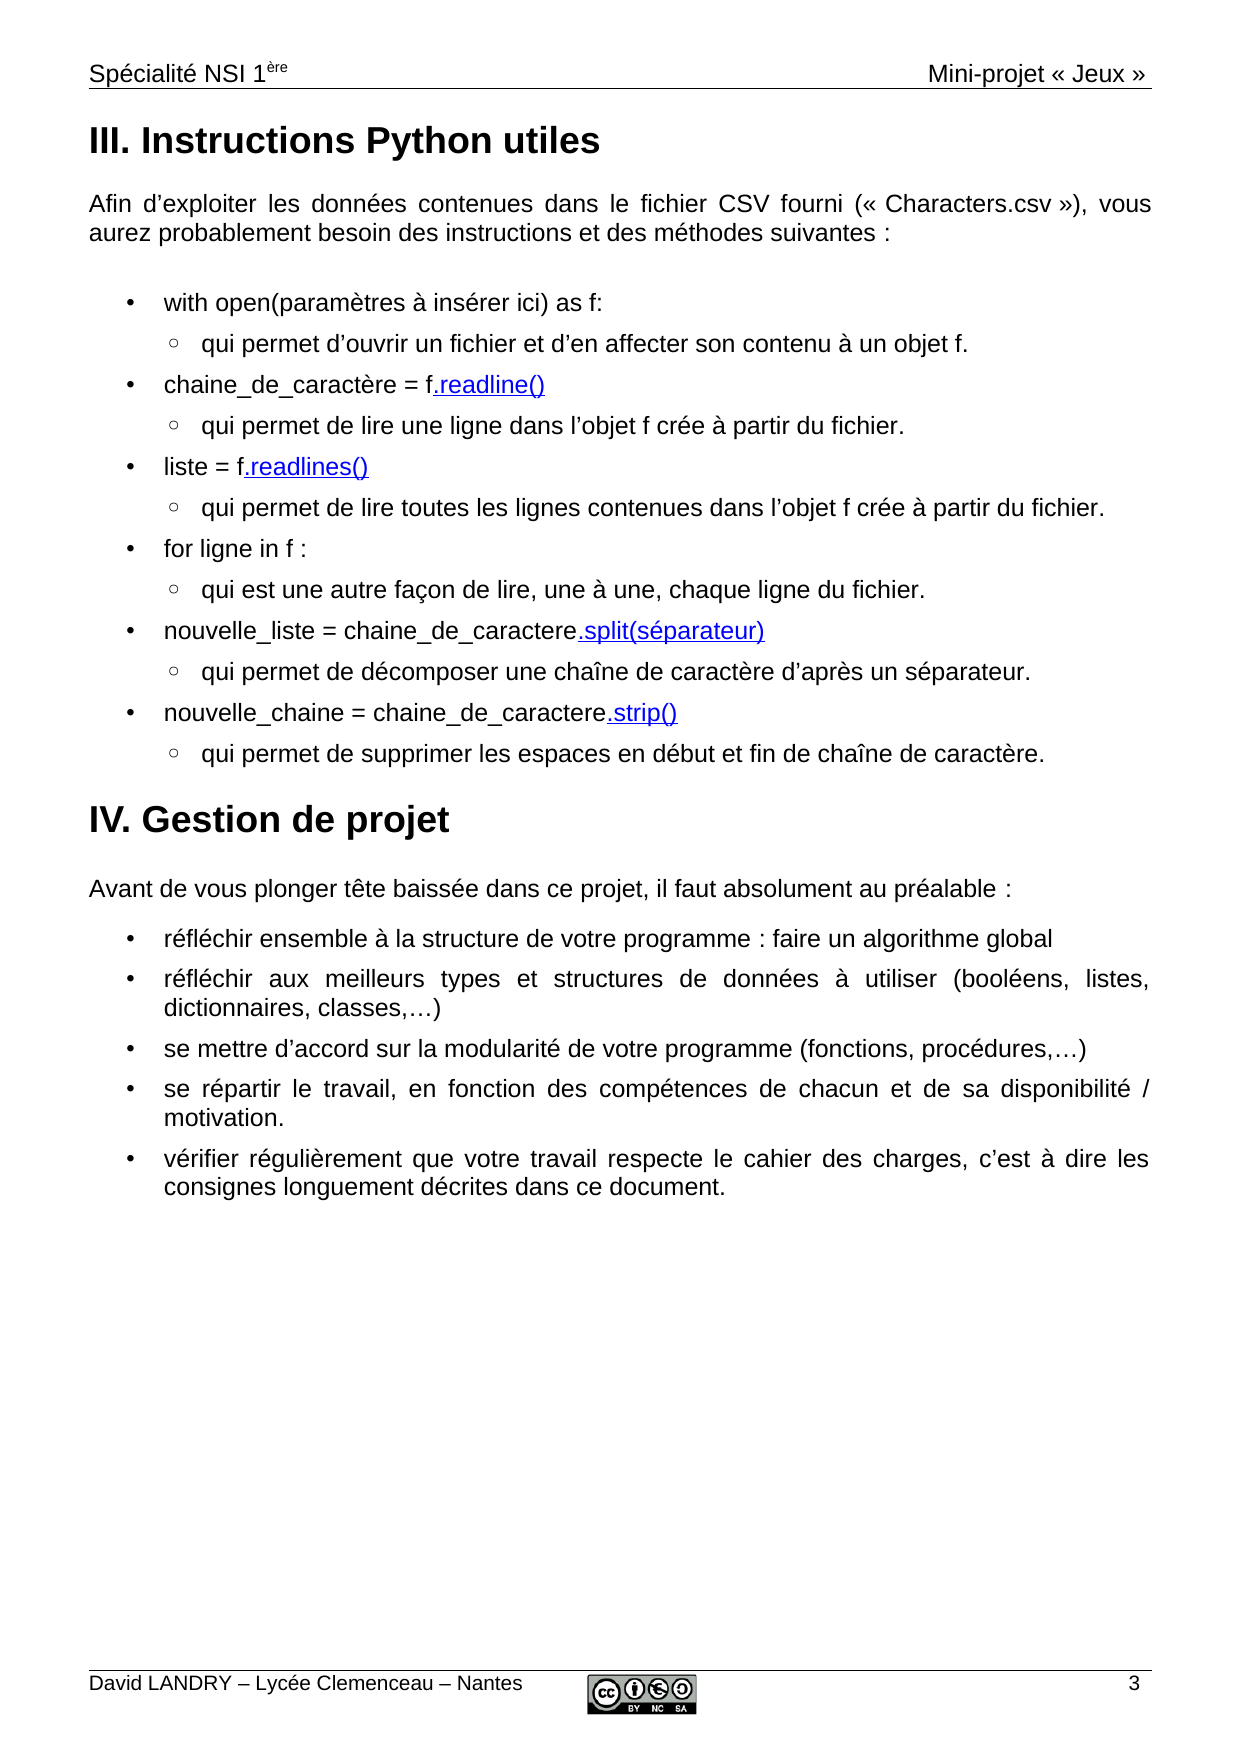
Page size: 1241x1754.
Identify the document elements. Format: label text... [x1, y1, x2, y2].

list se mettre d’accord sur la modularité de votre programme (fonctions, procédures,…) [126, 1033, 1152, 1062]
text Avant de vous plonger tête baissée dans ce projet, il faut absolument au préalable : [89, 874, 1152, 903]
list qui permet de lire toutes les lignes contenues dans l’objet f crée à partir du fichier. [164, 493, 1152, 522]
list qui permet d’ouvrir un fichier et d’en affecter son contenu à un objet f. [164, 329, 1152, 358]
picture [586, 1674, 697, 1715]
list qui permet de supprimer les espaces en début et fin de chaîne de caractère. [164, 739, 1152, 768]
list se répartir le travail, en fonction des compétences de chacun et de sa disponibilité / motivation. [126, 1074, 1152, 1132]
subtitle Instructions Python utiles [89, 118, 1152, 161]
list nouvelle_liste = chaine_de_caractere.split(séparateur) [126, 616, 1152, 645]
list nouvelle_chaine = chaine_de_caractere.strip() [126, 698, 1152, 727]
list qui permet de lire une ligne dans l’objet f crée à partir du fichier. [164, 411, 1152, 440]
list qui est une autre façon de lire, une à une, chaque ligne du fichier. [164, 575, 1152, 604]
list réfléchir aux meilleurs types et structures de données à utiliser (booléens, listes, dictionnaires, classes,…) [126, 964, 1152, 1022]
list with open(paramètres à insérer ici) as f: [126, 288, 1152, 317]
subtitle Gestion de projet [89, 798, 1152, 841]
list liste = f.readlines() [126, 452, 1152, 481]
list qui permet de décomposer une chaîne de caractère d’après un séparateur. [164, 657, 1152, 686]
list réfléchir ensemble à la structure de votre programme : faire un algorithme global [126, 923, 1152, 952]
list chaine_de_caractère = f.readline() [126, 370, 1152, 399]
text Afin d’exploiter les données contenues dans le fichier CSV fourni (« Characters.csv »), vous aurez probablement besoin des instructions et des méthodes suivantes : [89, 189, 1152, 246]
list vérifier régulièrement que votre travail respecte le cahier des charges, c’est à dire les consignes longuement décrites dans ce document. [126, 1143, 1152, 1201]
list for ligne in f : [126, 534, 1152, 563]
